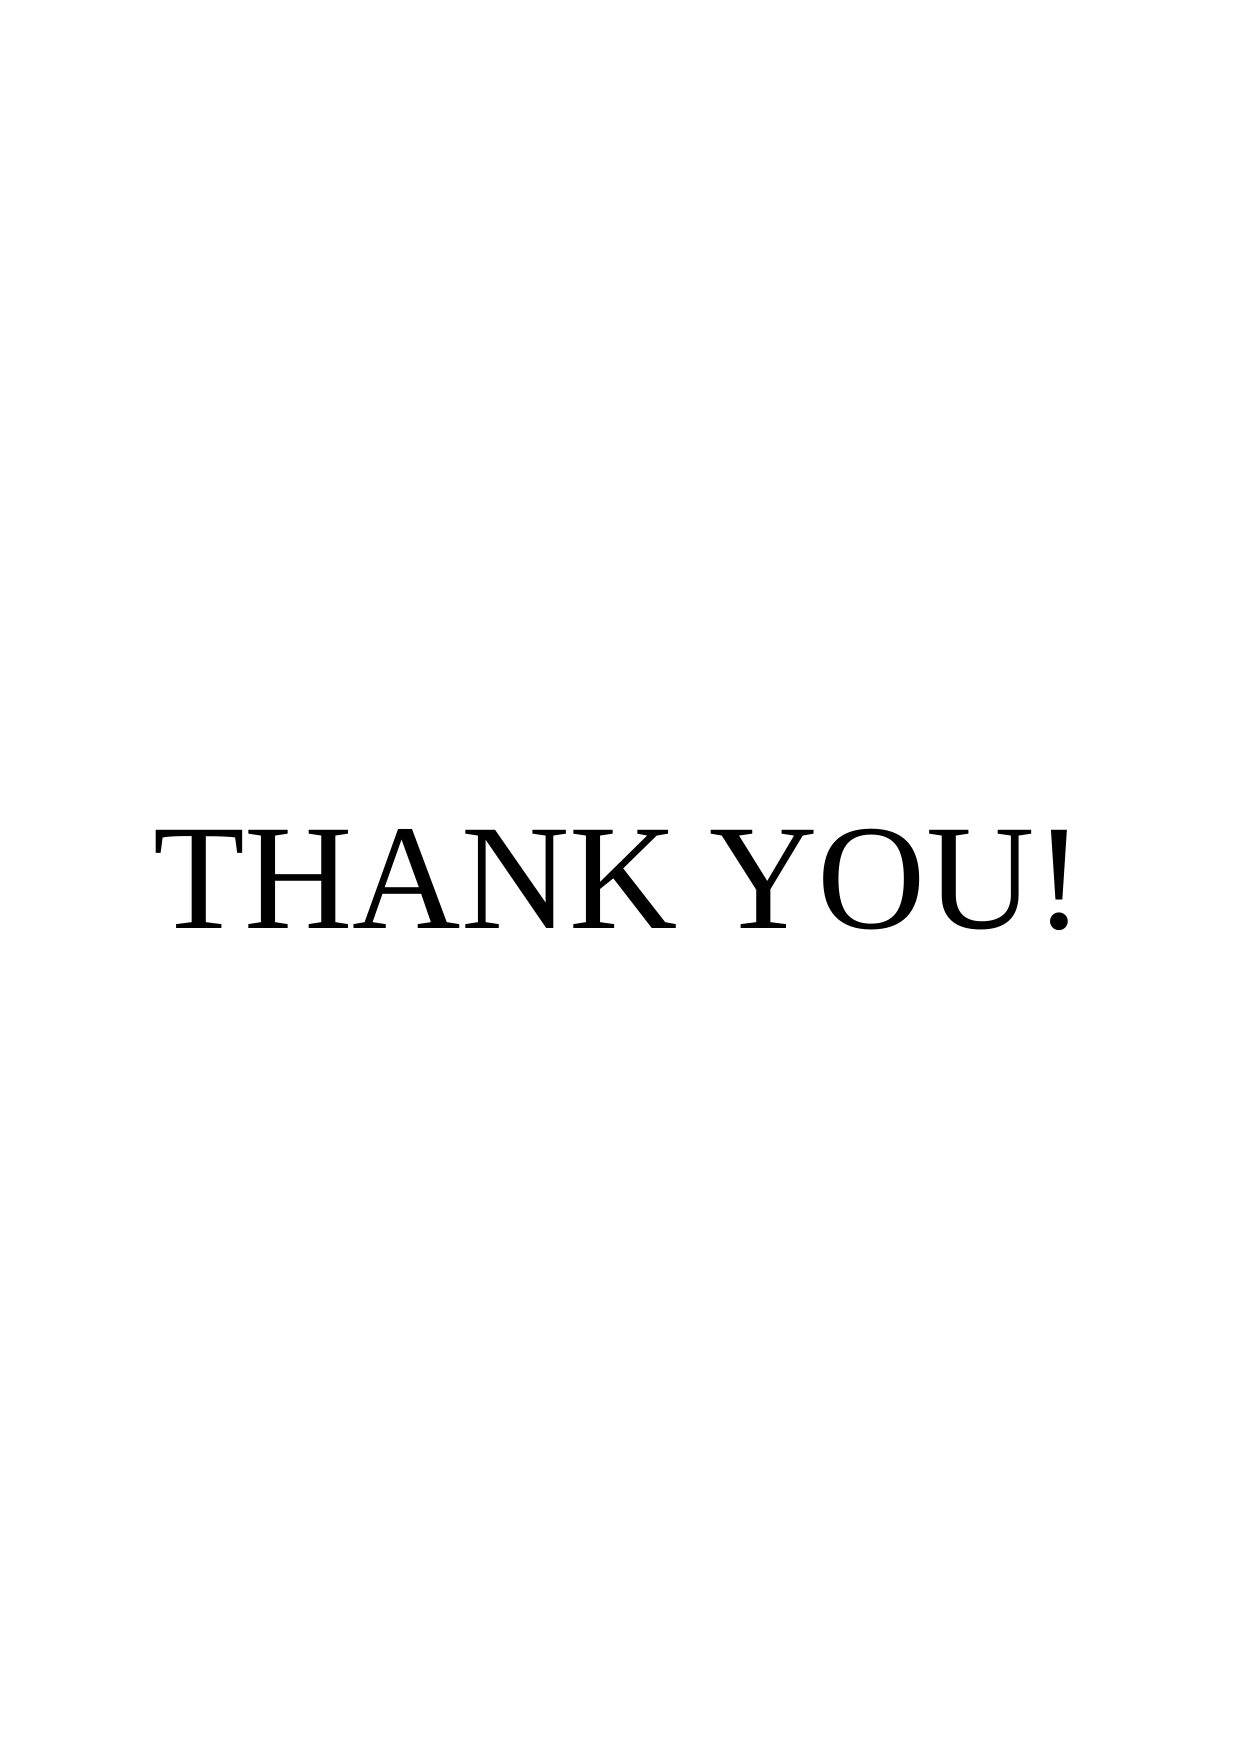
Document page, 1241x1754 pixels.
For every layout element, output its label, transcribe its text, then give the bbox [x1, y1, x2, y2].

text THANK YOU! [118, 789, 1122, 961]
